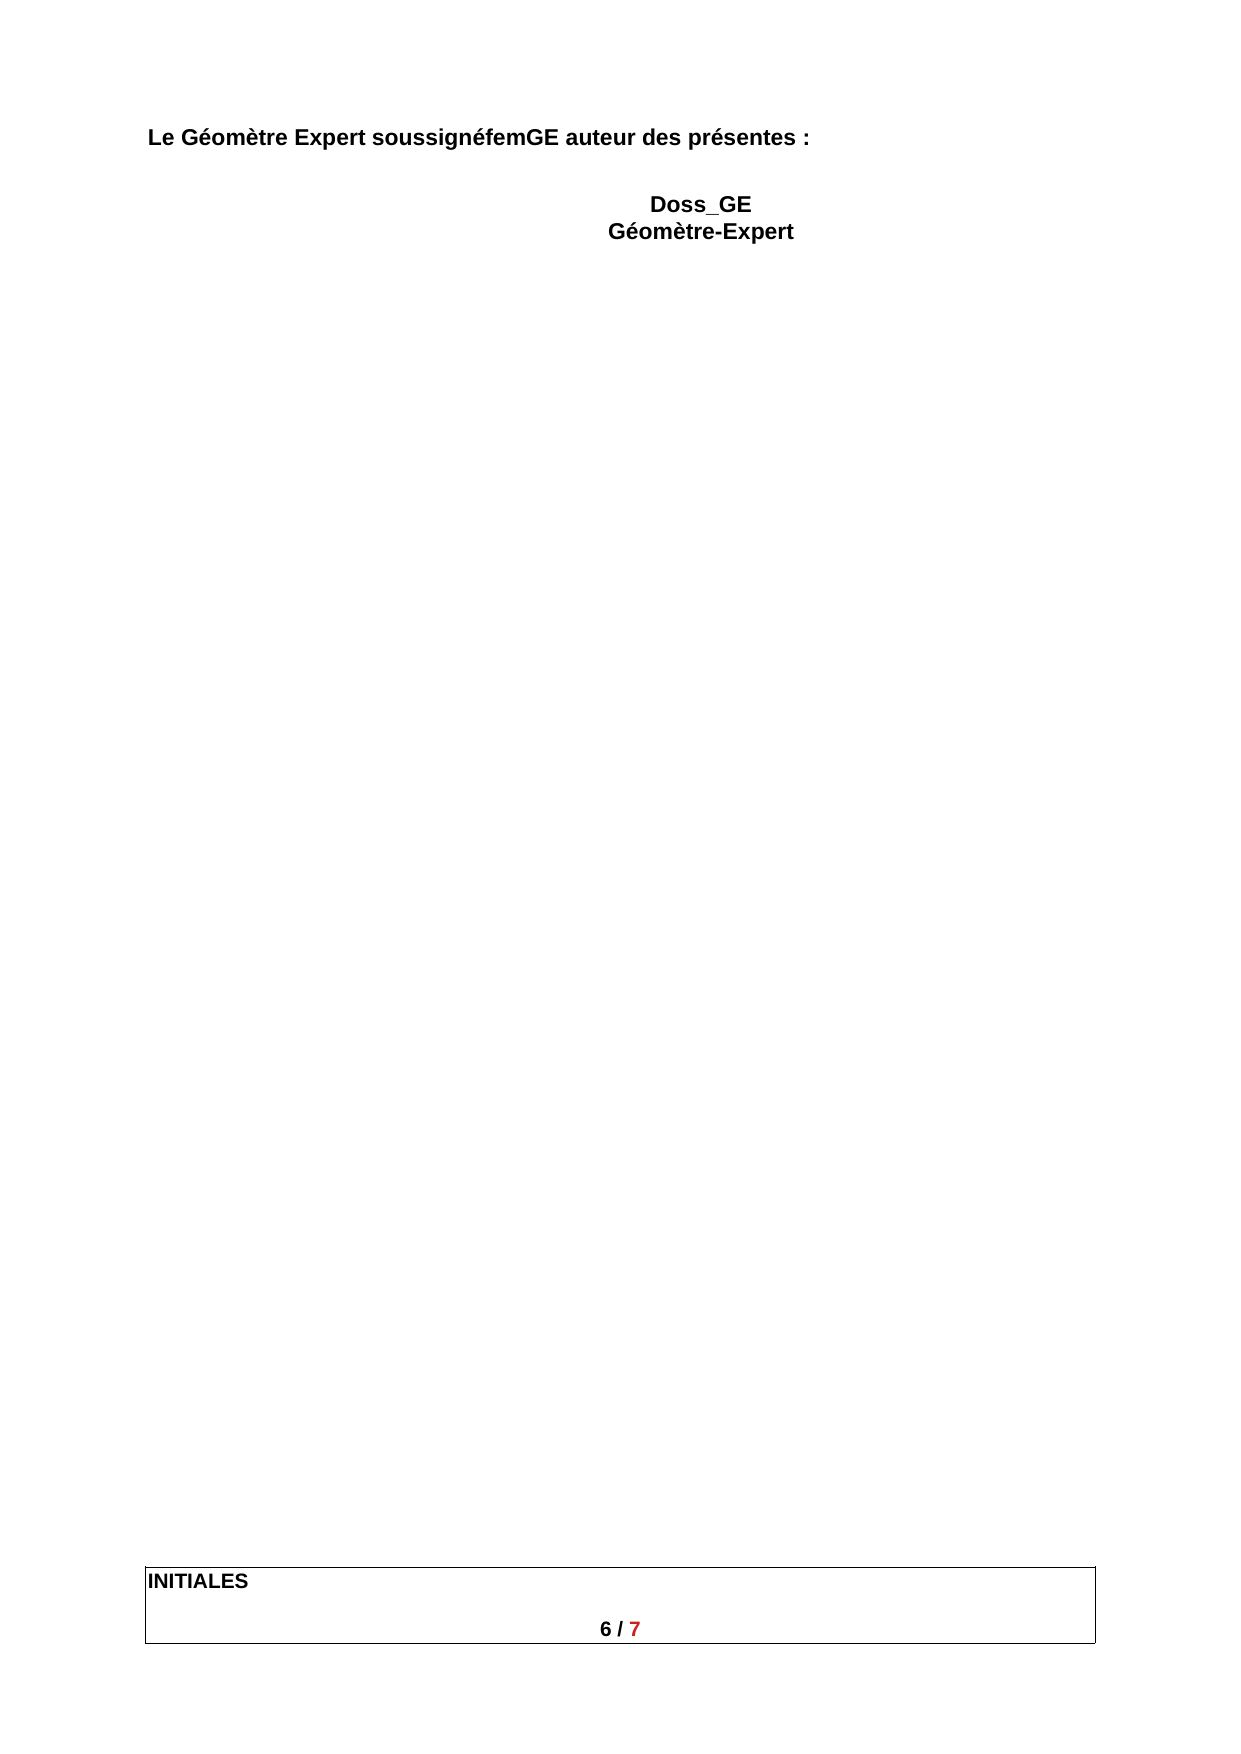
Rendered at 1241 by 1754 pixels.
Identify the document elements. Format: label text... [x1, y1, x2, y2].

text Géomètre-Expert [148, 218, 1092, 244]
text Doss_GE [148, 191, 1092, 218]
text Le Géomètre Expert soussignéfemGE auteur des présentes : [148, 124, 1092, 150]
